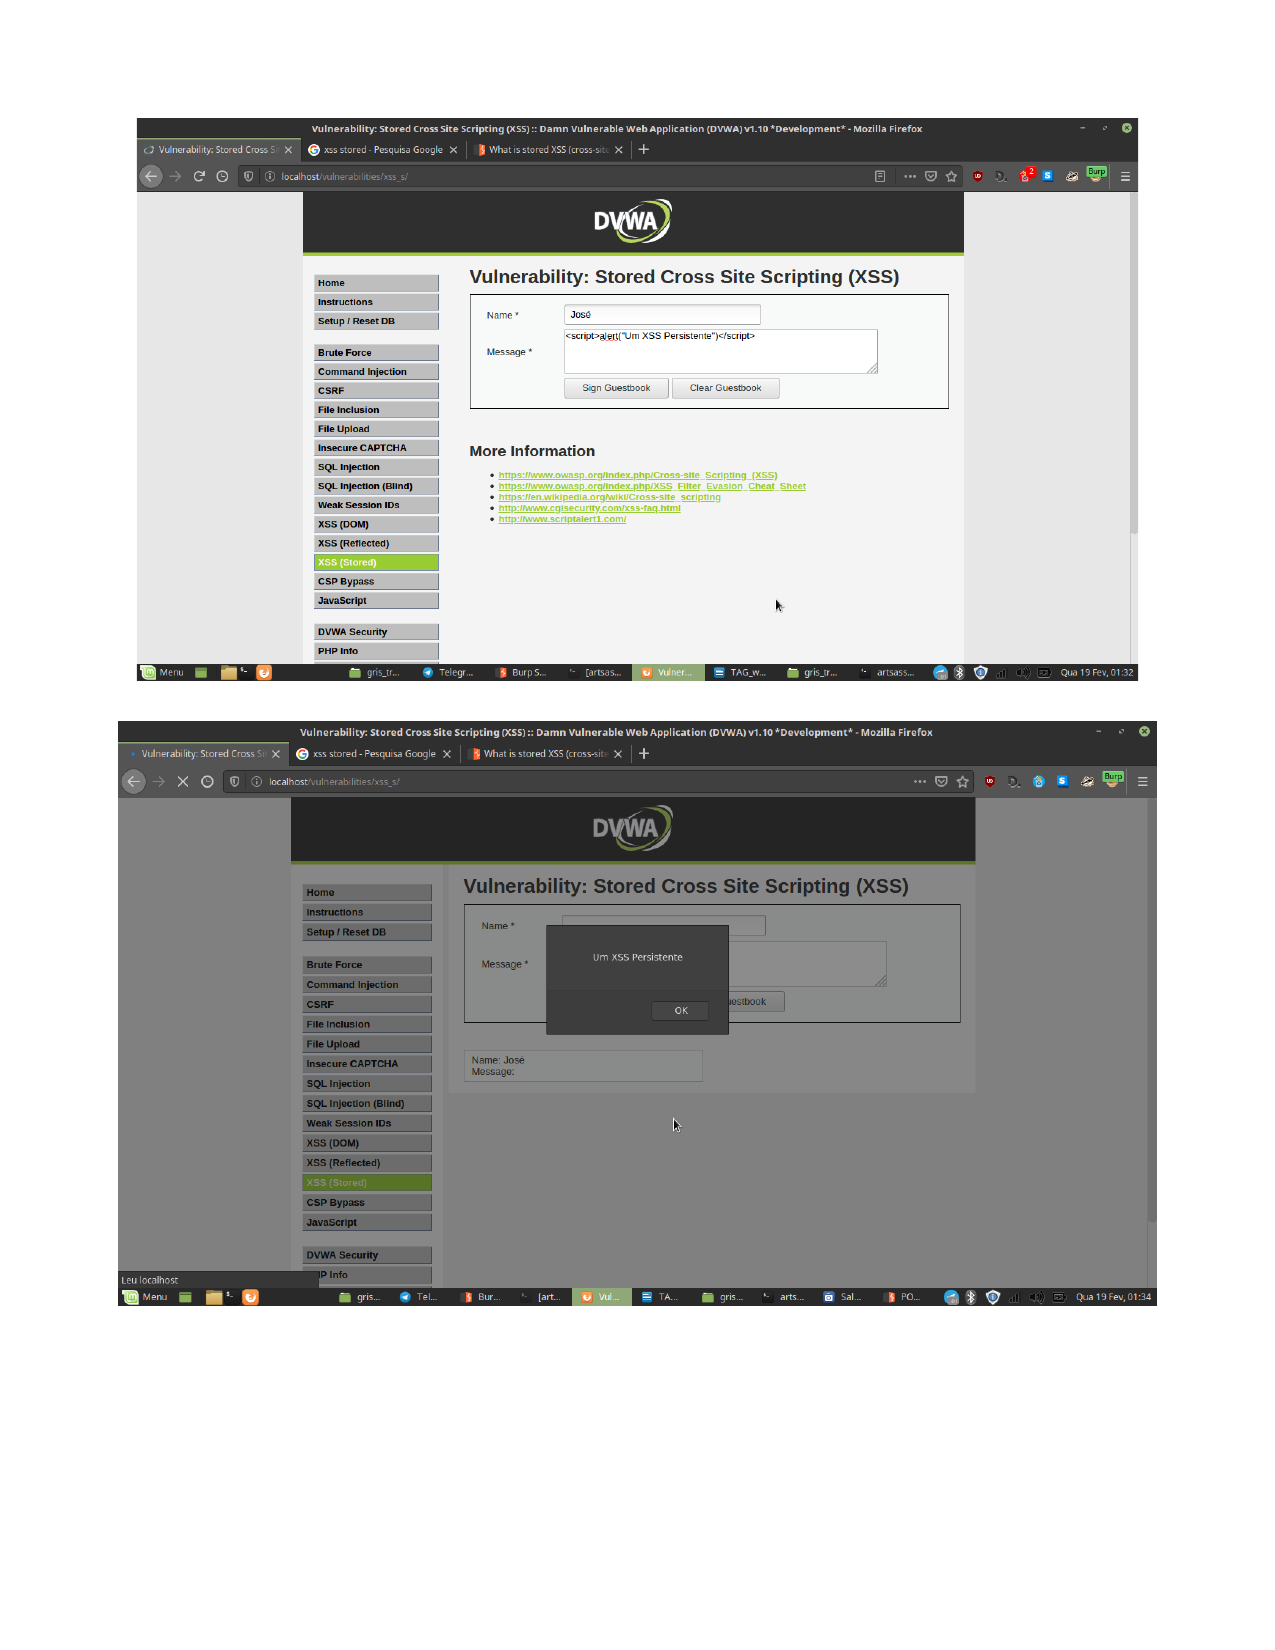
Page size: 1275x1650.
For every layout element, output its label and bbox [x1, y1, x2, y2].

picture [136, 118, 1139, 681]
picture [118, 721, 1157, 1306]
